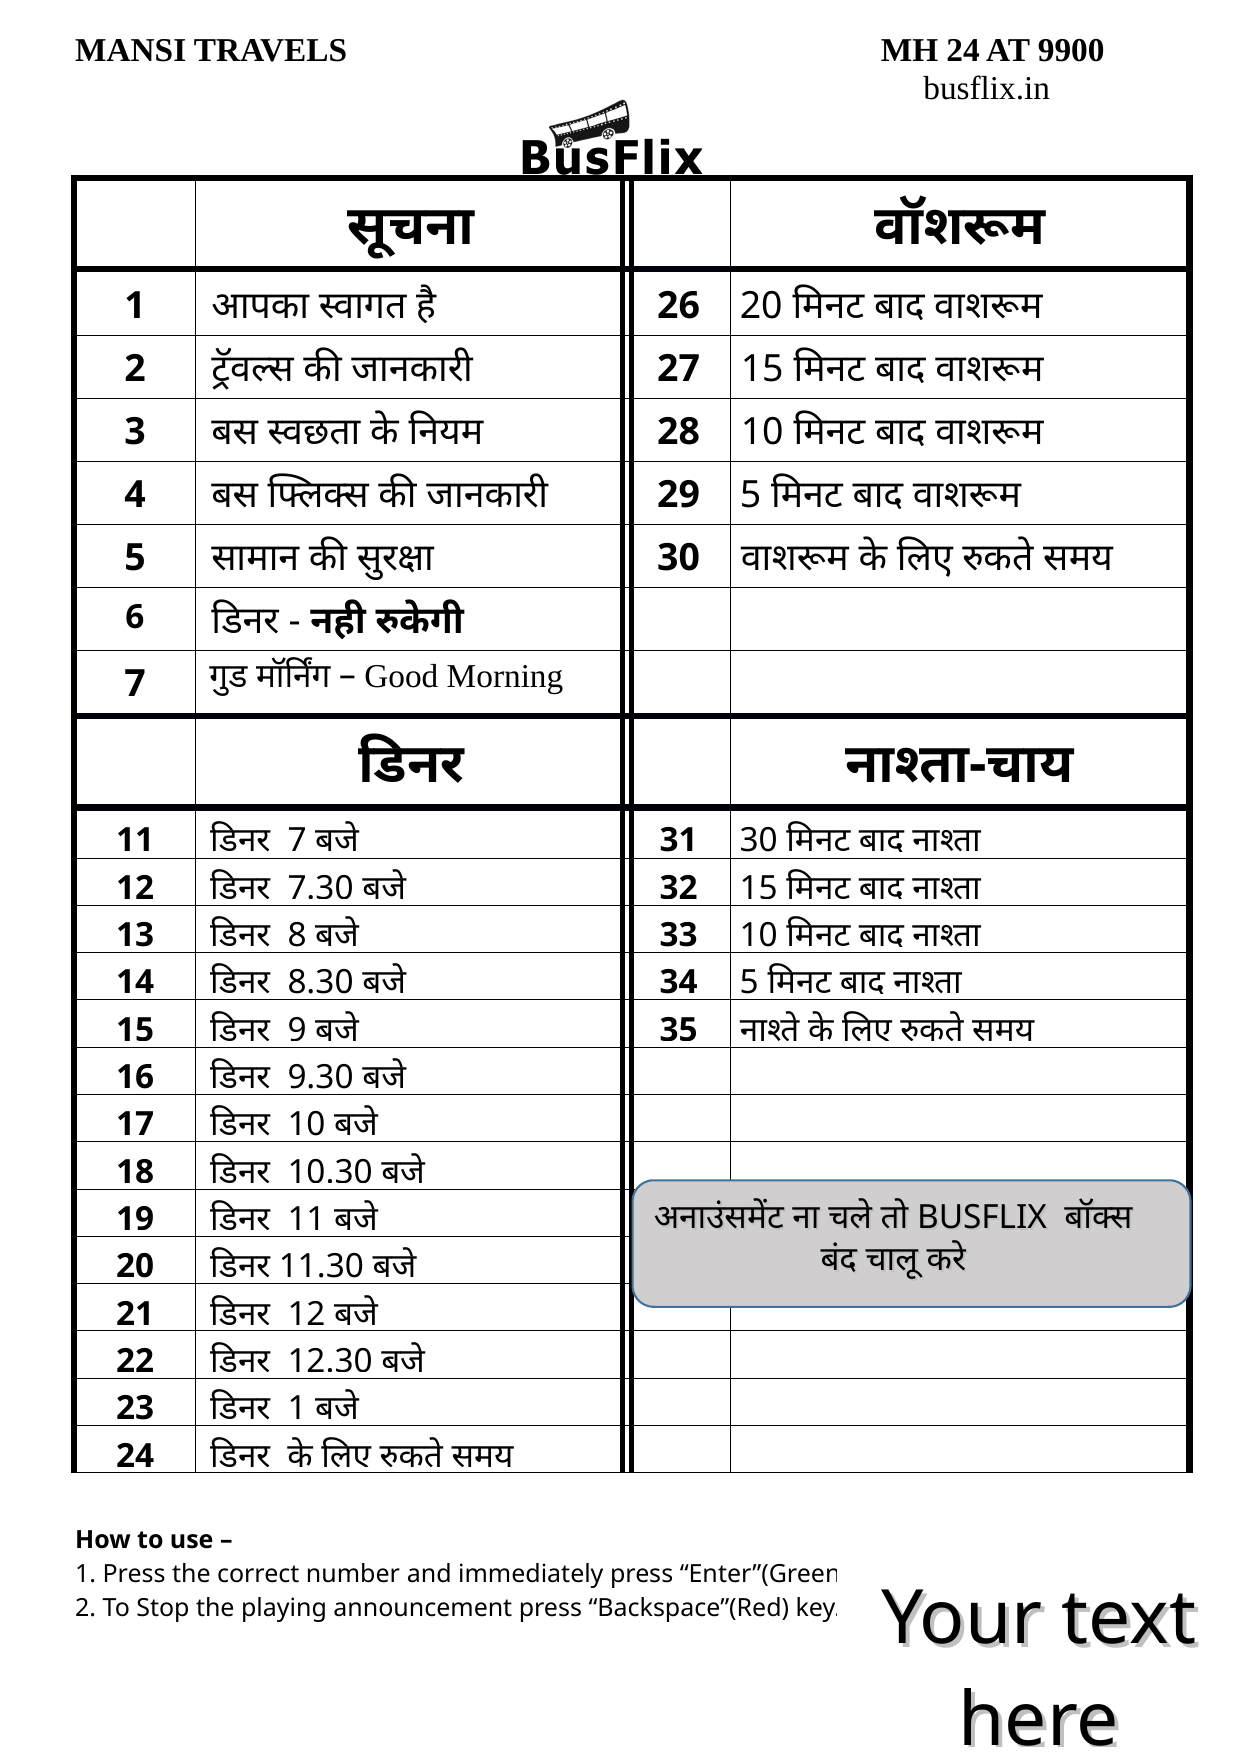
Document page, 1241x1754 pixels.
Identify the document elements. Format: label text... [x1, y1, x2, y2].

table_cell 22 [77, 1331, 195, 1378]
table_cell 5 मिनट बाद नाश्ता [731, 953, 1186, 999]
table_cell 30 मिनट बाद नाश्ता [731, 811, 1186, 857]
table_cell 30 [634, 525, 730, 587]
table_cell गुड मॉर्निंग – Good Morning [196, 651, 620, 713]
table_cell 35 [634, 1000, 730, 1047]
table_cell 26 [634, 272, 730, 335]
table_cell 11 [77, 811, 195, 857]
table_cell डिनर 12 बजे [196, 1284, 620, 1330]
table_header [634, 181, 730, 266]
table_cell [634, 719, 730, 804]
table_cell 17 [77, 1095, 195, 1141]
table_cell [77, 719, 195, 804]
table_cell 33 [634, 906, 730, 952]
table_cell [731, 588, 1186, 650]
table_cell बस फ्लिक्स की जानकारी [196, 462, 620, 524]
table_cell डिनर 10.30 बजे [196, 1142, 620, 1188]
table_cell [731, 1095, 1186, 1141]
table_cell डिनर 11 बजे [196, 1190, 620, 1236]
table_cell 29 [634, 462, 730, 524]
table_cell डिनर के लिए रुकते समय [196, 1426, 620, 1472]
table_header सूचना [196, 181, 620, 266]
table_cell डिनर 7.30 बजे [196, 859, 620, 905]
table_cell 19 [77, 1190, 195, 1236]
table_cell 14 [77, 953, 195, 999]
table_header [77, 181, 195, 266]
table_cell डिनर 8.30 बजे [196, 953, 620, 999]
table_cell 23 [77, 1379, 195, 1425]
table_cell डिनर 9 बजे [196, 1000, 620, 1047]
table_cell 32 [634, 859, 730, 905]
table_cell 12 [77, 859, 195, 905]
table_cell 16 [77, 1048, 195, 1094]
table_cell 27 [634, 336, 730, 398]
table_cell 15 मिनट बाद वाशरूम [731, 336, 1186, 398]
table_cell [634, 1426, 730, 1472]
table_cell ट्रॅवल्स की जानकारी [196, 336, 620, 398]
table_cell डिनर - नही रुकेगी [196, 588, 620, 650]
table_cell 20 मिनट बाद वाशरूम [731, 272, 1186, 335]
table_cell डिनर 12.30 बजे [196, 1331, 620, 1378]
table_cell 5 [77, 525, 195, 587]
table_cell 6 [77, 588, 195, 650]
table_cell 4 [77, 462, 195, 524]
table_cell 20 [77, 1237, 195, 1283]
table_cell 10 मिनट बाद वाशरूम [731, 399, 1186, 461]
table_cell [634, 1095, 730, 1141]
table_cell [731, 1048, 1186, 1094]
table_cell वाशरूम के लिए रुकते समय [731, 525, 1186, 587]
table_cell बस स्वछता के नियम [196, 399, 620, 461]
table_cell आपका स्वागत है [196, 272, 620, 335]
table_header वॉशरूम [731, 181, 1186, 266]
text 2. To Stop the playing announcement press “Backspace”(Red) key. [75, 1590, 837, 1624]
table_cell [731, 651, 1186, 713]
table_cell नाश्ता-चाय [731, 719, 1186, 804]
table_cell सामान की सुरक्षा [196, 525, 620, 587]
table_cell [731, 1302, 1186, 1330]
table_cell नाश्ते के लिए रुकते समय [731, 1000, 1186, 1047]
table_cell डिनर 1 बजे [196, 1379, 620, 1425]
text 1. Press the correct number and immediately press “Enter”(Green) key on the keypad. [75, 1556, 837, 1590]
table_cell [731, 1379, 1186, 1425]
table_cell 13 [77, 906, 195, 952]
table_cell डिनर 9.30 बजे [196, 1048, 620, 1094]
table_cell [634, 651, 730, 713]
table_cell [634, 1331, 730, 1378]
table_cell 3 [77, 399, 195, 461]
table_cell [837, 1556, 1240, 1754]
table_cell [634, 588, 730, 650]
table_cell डिनर 7 बजे [196, 811, 620, 857]
table_cell 1 [77, 272, 195, 335]
table_cell 31 [634, 811, 730, 857]
table_cell 24 [77, 1426, 195, 1472]
table_cell 21 [77, 1284, 195, 1330]
table_cell 2 [77, 336, 195, 398]
table_cell 5 मिनट बाद वाशरूम [731, 462, 1186, 524]
table_cell [731, 1426, 1186, 1472]
table_cell [634, 1142, 730, 1188]
text How to use – [75, 1522, 1165, 1556]
table_cell डिनर 10 बजे [196, 1095, 620, 1141]
table_cell [634, 1298, 730, 1330]
table_cell 10 मिनट बाद नाश्ता [731, 906, 1186, 952]
table_cell 18 [77, 1142, 195, 1188]
table_cell [634, 1379, 730, 1425]
table_cell डिनर 11.30 बजे [196, 1237, 620, 1283]
table_cell 15 मिनट बाद नाश्ता [731, 859, 1186, 905]
table_cell 15 [77, 1000, 195, 1047]
table_cell डिनर 8 बजे [196, 906, 620, 952]
table_cell 34 [634, 953, 730, 999]
table_cell [731, 1142, 1186, 1185]
table_cell 28 [634, 399, 730, 461]
table_cell [634, 1048, 730, 1094]
table_cell [731, 1331, 1186, 1378]
table_cell 7 [77, 651, 195, 713]
table_cell डिनर [196, 719, 620, 804]
